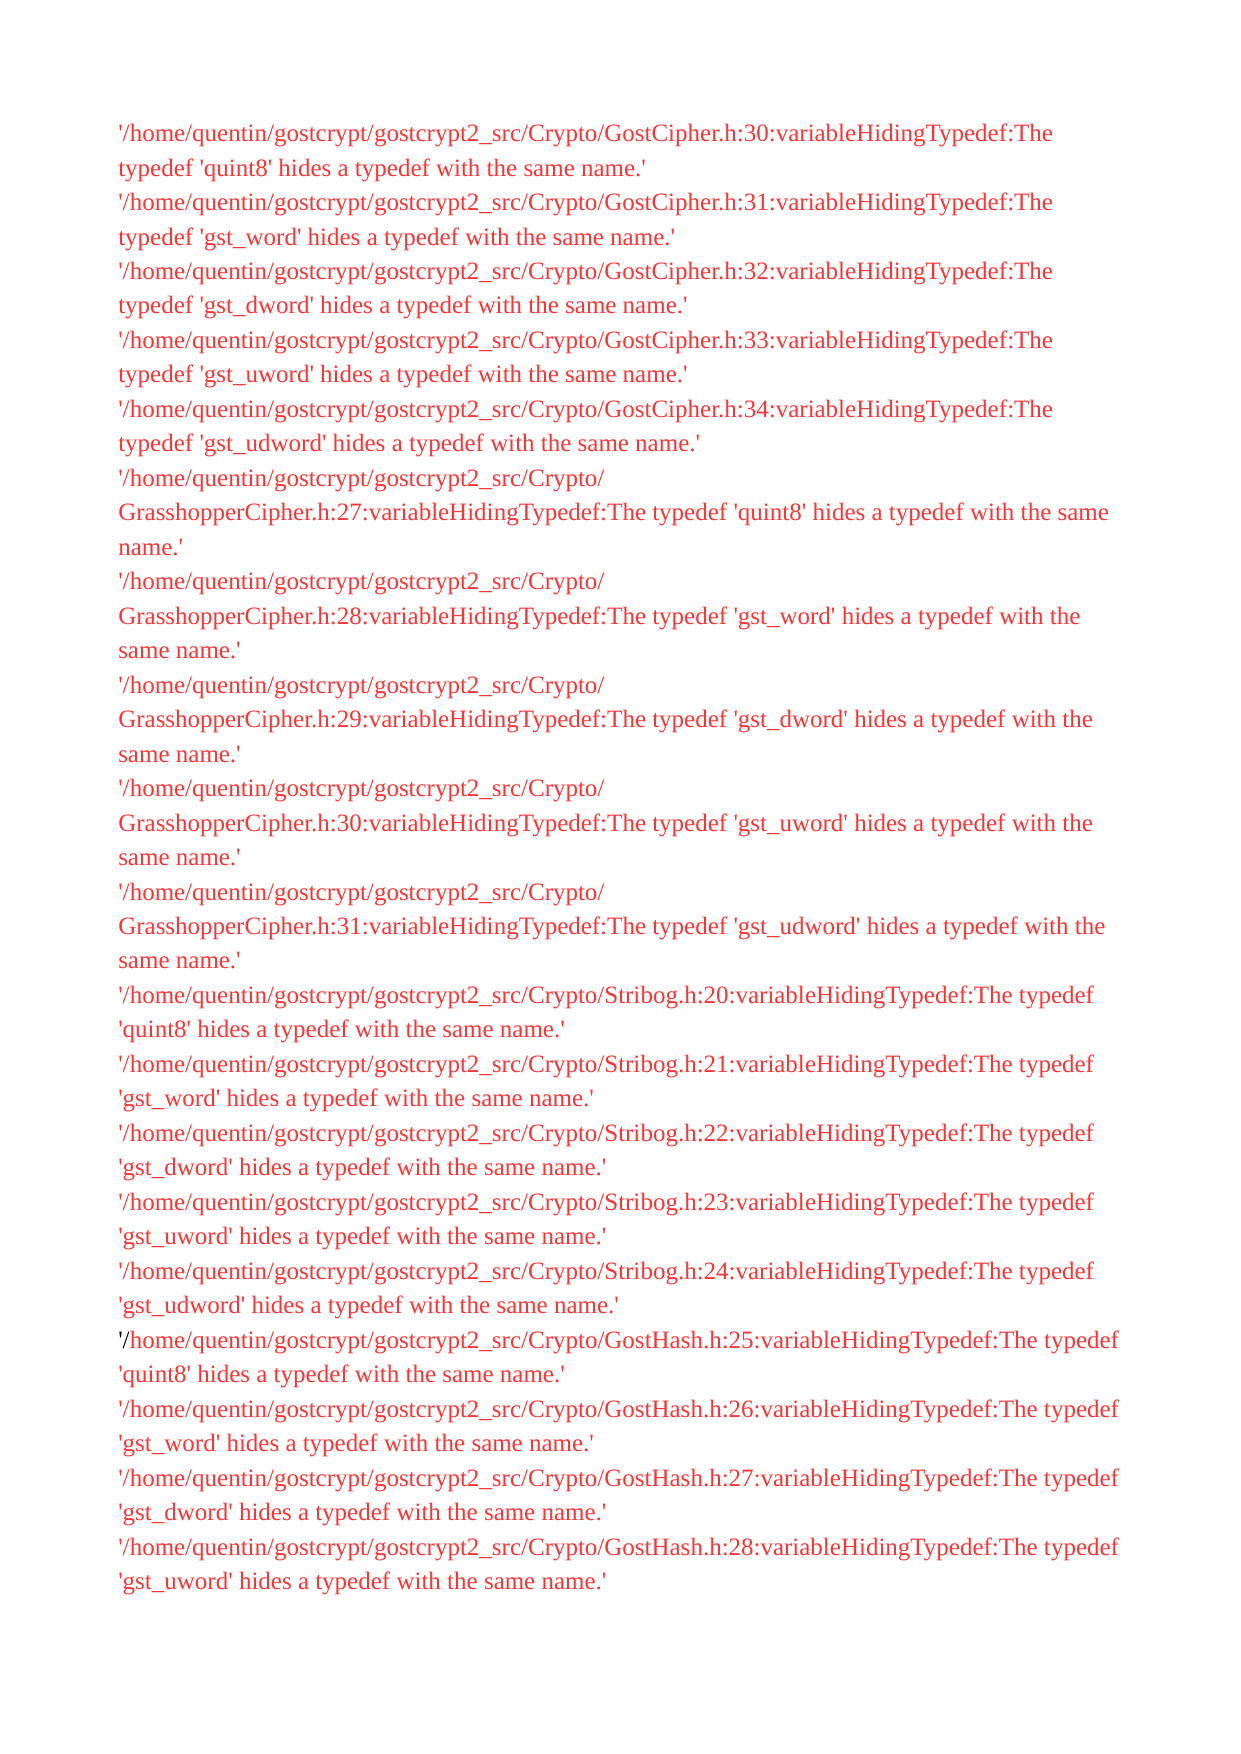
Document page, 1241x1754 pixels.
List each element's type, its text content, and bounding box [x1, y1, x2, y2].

text '/home/quentin/gostcrypt/gostcrypt2_src/Crypto/Stribog.h:21:variableHidingTypedef:The typedef 'gst_word' hides a typedef with the same name.' [118, 1049, 1122, 1112]
text '/home/quentin/gostcrypt/gostcrypt2_src/Crypto/GostHash.h:26:variableHidingTypedef:The typedef 'gst_word' hides a typedef with the same name.' [118, 1394, 1122, 1457]
text '/home/quentin/gostcrypt/gostcrypt2_src/Crypto/GostCipher.h:33:variableHidingTypedef:The typedef 'gst_uword' hides a typedef with the same name.' [118, 325, 1122, 388]
text '/home/quentin/gostcrypt/gostcrypt2_src/Crypto/Stribog.h:22:variableHidingTypedef:The typedef 'gst_dword' hides a typedef with the same name.' [118, 1118, 1122, 1181]
text '/home/quentin/gostcrypt/gostcrypt2_src/Crypto/GostCipher.h:31:variableHidingTypedef:The typedef 'gst_word' hides a typedef with the same name.' [118, 187, 1122, 250]
text '/home/quentin/gostcrypt/gostcrypt2_src/Crypto/GrasshopperCipher.h:31:variableHidingTypedef:The typedef 'gst_udword' hides a typedef with the same name.' [118, 877, 1122, 974]
text '/home/quentin/gostcrypt/gostcrypt2_src/Crypto/GostHash.h:28:variableHidingTypedef:The typedef 'gst_uword' hides a typedef with the same name.' [118, 1532, 1122, 1595]
text '/home/quentin/gostcrypt/gostcrypt2_src/Crypto/Stribog.h:23:variableHidingTypedef:The typedef 'gst_uword' hides a typedef with the same name.' [118, 1187, 1122, 1250]
text '/home/quentin/gostcrypt/gostcrypt2_src/Crypto/Stribog.h:20:variableHidingTypedef:The typedef 'quint8' hides a typedef with the same name.' [118, 980, 1122, 1043]
text '/home/quentin/gostcrypt/gostcrypt2_src/Crypto/GostCipher.h:34:variableHidingTypedef:The typedef 'gst_udword' hides a typedef with the same name.' [118, 394, 1122, 457]
text '/home/quentin/gostcrypt/gostcrypt2_src/Crypto/GostCipher.h:30:variableHidingTypedef:The typedef 'quint8' hides a typedef with the same name.' [118, 118, 1122, 181]
text '/home/quentin/gostcrypt/gostcrypt2_src/Crypto/GrasshopperCipher.h:30:variableHidingTypedef:The typedef 'gst_uword' hides a typedef with the same name.' [118, 773, 1122, 871]
text '/home/quentin/gostcrypt/gostcrypt2_src/Crypto/GostCipher.h:32:variableHidingTypedef:The typedef 'gst_dword' hides a typedef with the same name.' [118, 256, 1122, 319]
text '/home/quentin/gostcrypt/gostcrypt2_src/Crypto/GrasshopperCipher.h:27:variableHidingTypedef:The typedef 'quint8' hides a typedef with the same name.' [118, 463, 1122, 561]
text '/home/quentin/gostcrypt/gostcrypt2_src/Crypto/GostHash.h:27:variableHidingTypedef:The typedef 'gst_dword' hides a typedef with the same name.' [118, 1463, 1122, 1526]
text '/home/quentin/gostcrypt/gostcrypt2_src/Crypto/GostHash.h:25:variableHidingTypedef:The typedef 'quint8' hides a typedef with the same name.' [118, 1325, 1122, 1388]
text '/home/quentin/gostcrypt/gostcrypt2_src/Crypto/Stribog.h:24:variableHidingTypedef:The typedef 'gst_udword' hides a typedef with the same name.' [118, 1256, 1122, 1319]
text '/home/quentin/gostcrypt/gostcrypt2_src/Crypto/GrasshopperCipher.h:29:variableHidingTypedef:The typedef 'gst_dword' hides a typedef with the same name.' [118, 670, 1122, 767]
text '/home/quentin/gostcrypt/gostcrypt2_src/Crypto/GrasshopperCipher.h:28:variableHidingTypedef:The typedef 'gst_word' hides a typedef with the same name.' [118, 566, 1122, 664]
